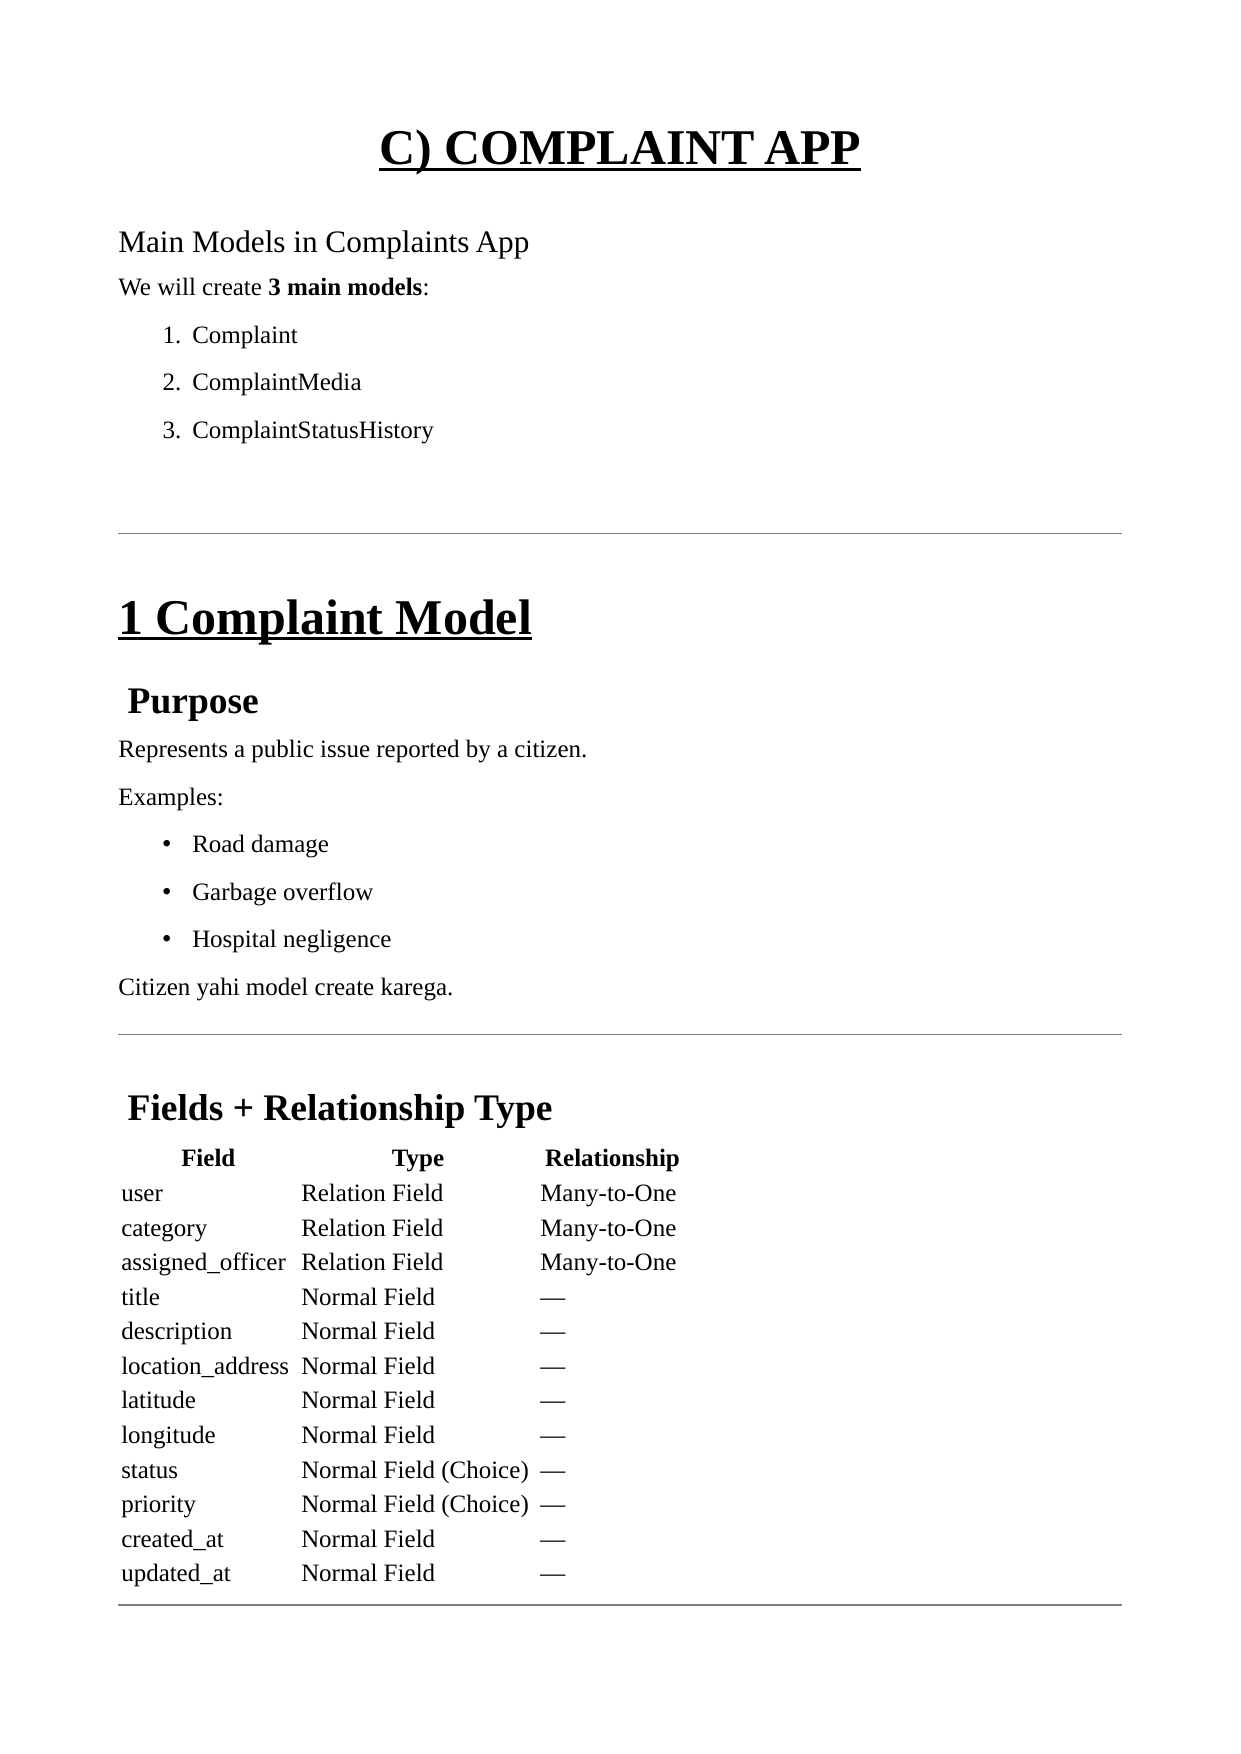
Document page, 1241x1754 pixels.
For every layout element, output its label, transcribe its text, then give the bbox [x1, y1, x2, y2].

text Examples: [118, 782, 1122, 811]
text Citizen yahi model create karega. [118, 972, 1122, 1001]
table_cell Normal Field (Choice) [298, 1486, 537, 1521]
subtitle Purpose [118, 678, 1122, 722]
table_cell location_address [118, 1348, 298, 1383]
subtitle 1️ Complaint Model [118, 588, 1122, 645]
table_cell longitude [118, 1417, 298, 1452]
table_cell description [118, 1314, 298, 1348]
table_cell Normal Field [298, 1279, 537, 1313]
list Garbage overflow [162, 877, 1122, 906]
subtitle Main Models in Complaints App [118, 224, 1122, 260]
table_cell Normal Field [298, 1417, 537, 1452]
table_cell Relation Field [298, 1244, 537, 1279]
table_cell created_at [118, 1521, 298, 1556]
table_cell — [537, 1452, 687, 1486]
table_cell Many-to-One [537, 1175, 687, 1210]
list ComplaintMedia [162, 367, 1122, 396]
list Road damage [162, 829, 1122, 858]
table_cell Relation Field [298, 1210, 537, 1244]
table_cell status [118, 1452, 298, 1486]
table_cell priority [118, 1486, 298, 1521]
table_cell Relation Field [298, 1175, 537, 1210]
table_cell category [118, 1210, 298, 1244]
table_cell — [537, 1556, 687, 1590]
table_cell Normal Field [298, 1556, 537, 1590]
table_cell Many-to-One [537, 1244, 687, 1279]
subtitle Fields + Relationship Type [118, 1085, 1122, 1128]
table_cell Normal Field [298, 1314, 537, 1348]
table_header Relationship [537, 1141, 687, 1175]
table_cell — [537, 1383, 687, 1417]
table_cell — [537, 1521, 687, 1556]
table_cell user [118, 1175, 298, 1210]
list Hospital negligence [162, 924, 1122, 953]
list Complaint [162, 320, 1122, 348]
table_cell assigned_officer [118, 1244, 298, 1279]
table_cell Normal Field [298, 1348, 537, 1383]
table_cell Normal Field [298, 1521, 537, 1556]
table_cell latitude [118, 1383, 298, 1417]
table_cell Many-to-One [537, 1210, 687, 1244]
table_cell — [537, 1417, 687, 1452]
table_cell title [118, 1279, 298, 1313]
table_cell Normal Field [298, 1383, 537, 1417]
table_header Type [298, 1141, 537, 1175]
table_cell — [537, 1486, 687, 1521]
list ComplaintStatusHistory [162, 415, 1122, 444]
table_header Field [118, 1141, 298, 1175]
text We will create 3 main models: [118, 272, 1122, 301]
table_cell — [537, 1279, 687, 1313]
table_cell Normal Field (Choice) [298, 1452, 537, 1486]
table_cell — [537, 1314, 687, 1348]
text Represents a public issue reported by a citizen. [118, 734, 1122, 763]
text C) COMPLAINT APP [118, 118, 1122, 176]
table_cell — [537, 1348, 687, 1383]
table_cell updated_at [118, 1556, 298, 1590]
